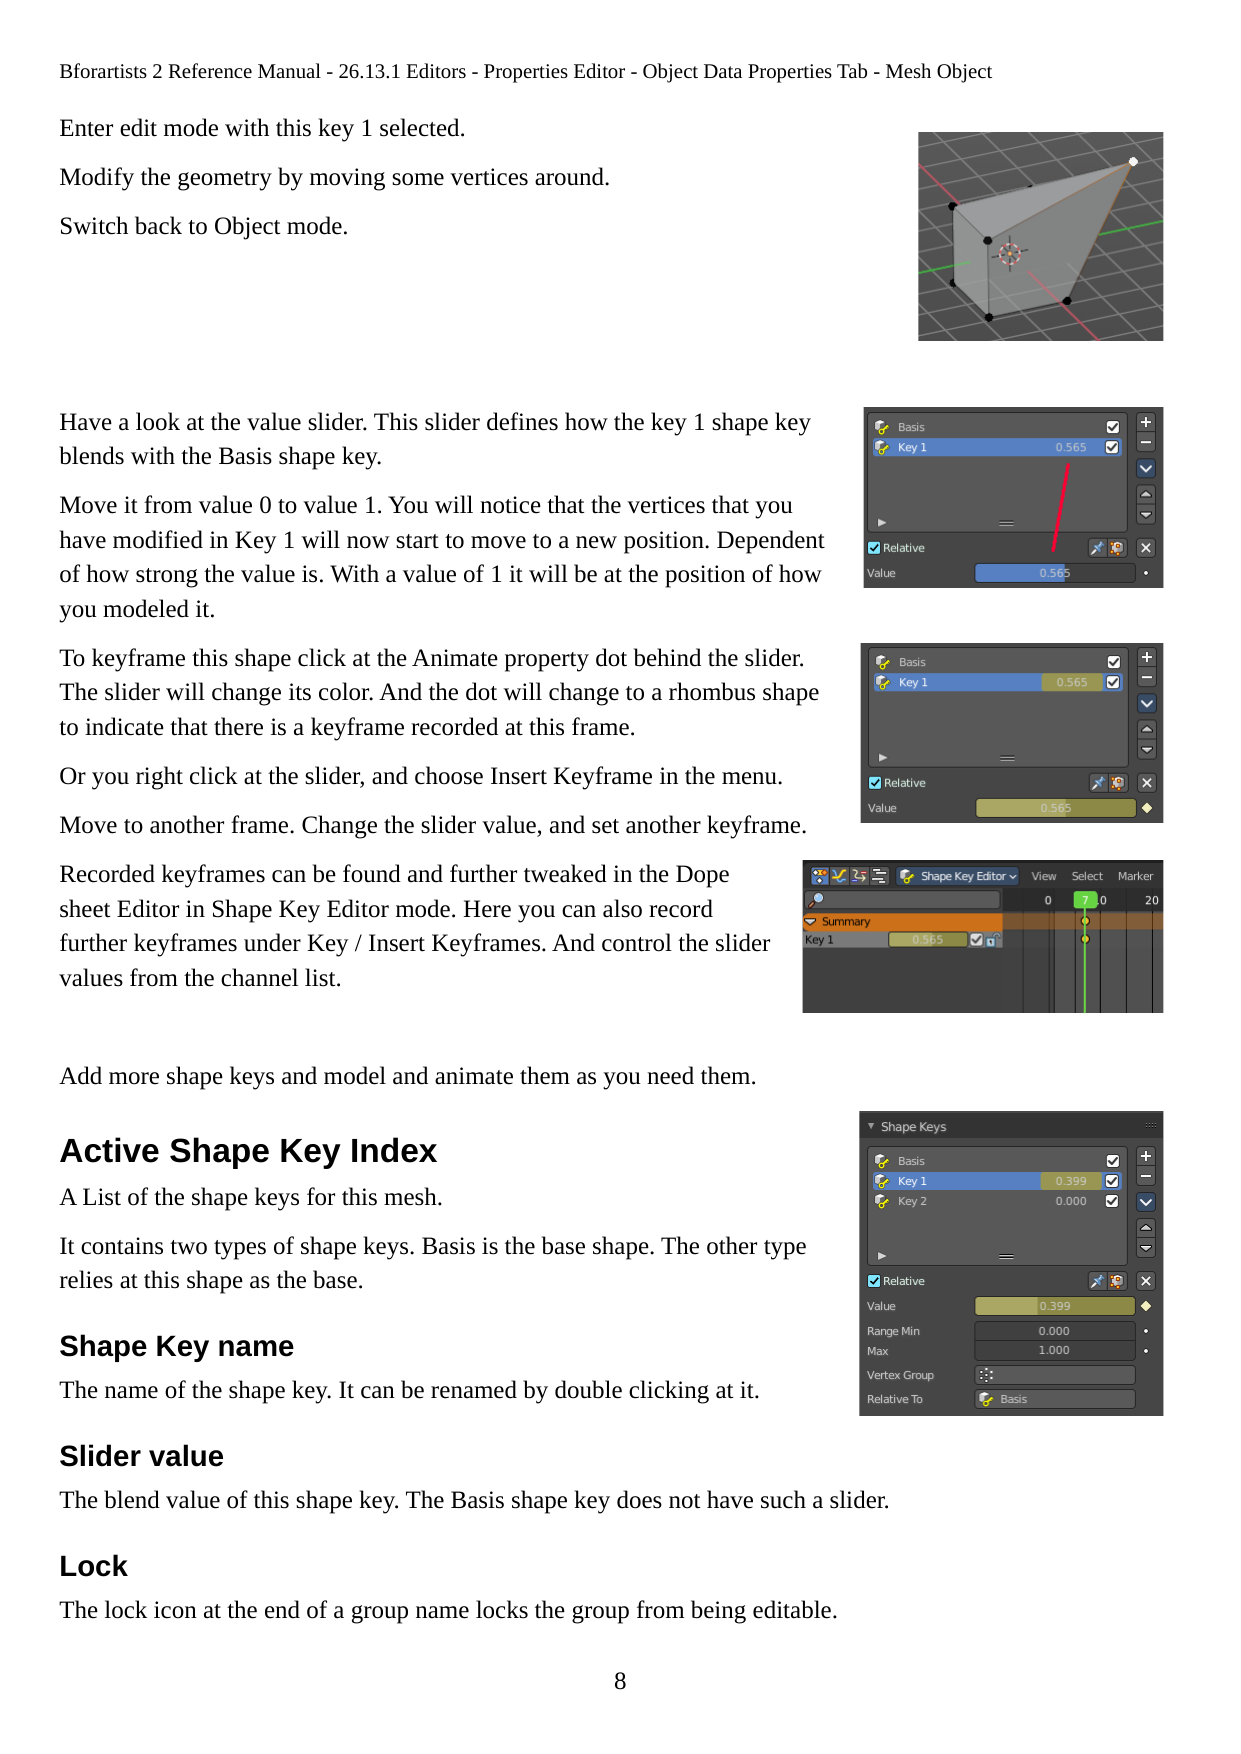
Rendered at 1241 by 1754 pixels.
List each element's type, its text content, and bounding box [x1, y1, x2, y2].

text Add more shape keys and model and animate them as you need them. [59, 1061, 1181, 1089]
text Switch back to Object mode. [59, 211, 918, 239]
text Or you right click at the slider, and choose Insert Keyframe in the menu. [59, 761, 860, 790]
text To keyframe this shape click at the Animate property dot behind the slider. The slider will change its color. And the dot will change to a rhombus shape to indicate that there is a keyframe recorded at this frame. [59, 643, 860, 741]
subtitle Slider value [59, 1439, 1181, 1473]
subtitle Active Shape Key Index [59, 1131, 859, 1169]
text A List of the shape keys for this mesh. [59, 1182, 859, 1211]
picture [918, 132, 1164, 341]
text It contains two types of shape keys. Basis is the base shape. The other type relies at this shape as the base. [59, 1231, 859, 1294]
text Have a look at the value slider. This slider defines how the key 1 shape key blends with the Basis shape key. [59, 407, 863, 470]
text Modify the geometry by moving some vertices around. [59, 162, 918, 190]
text The lock icon at the end of a group name locks the group from being editable. [59, 1595, 1181, 1624]
text Move to another frame. Change the slider value, and set another keyframe. [59, 810, 1181, 839]
subtitle Shape Key name [59, 1329, 859, 1363]
text Enter edit mode with this key 1 selected. [59, 113, 1181, 141]
text Move it from value 0 to value 1. You will notice that the vertices that you have modified in Key 1 will now start to move to a new position. Dependent of how strong the value is. With a value of 1 it will be at the position of how you modeled it. [59, 491, 1181, 623]
picture [860, 643, 1164, 823]
subtitle Lock [59, 1549, 1181, 1582]
picture [802, 860, 1164, 1013]
text The blend value of this shape key. The Basis shape key does not have such a slider. [59, 1485, 1181, 1514]
subtitle [1164, 1131, 1181, 1169]
picture [863, 407, 1164, 588]
subtitle [1164, 1329, 1181, 1363]
picture [859, 1111, 1164, 1416]
text The name of the shape key. It can be renamed by double clicking at it. [59, 1375, 859, 1404]
text Recorded keyframes can be found and further tweaked in the Dope sheet Editor in Shape Key Editor mode. Here you can also record further keyframes under Key / Insert Keyframes. And control the slider values from the channel list. [59, 859, 1181, 991]
